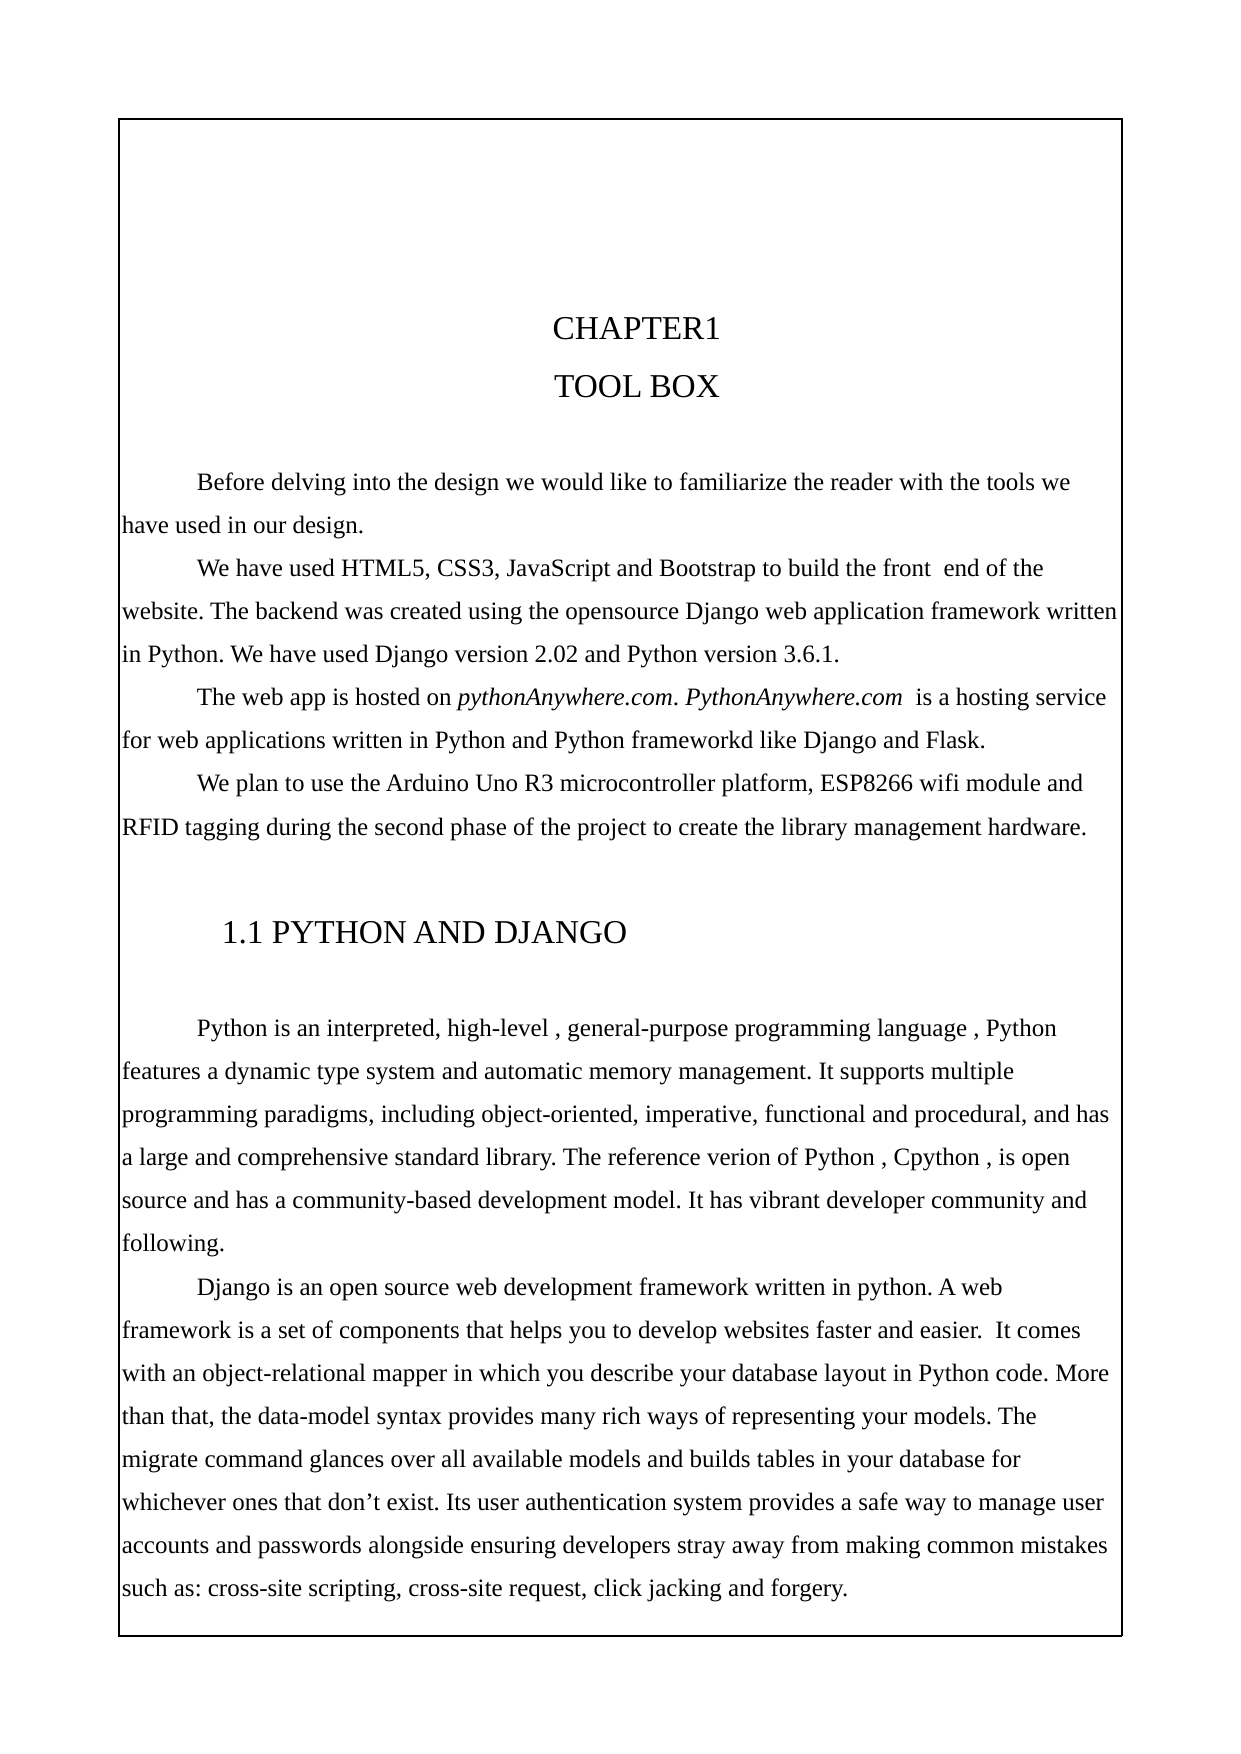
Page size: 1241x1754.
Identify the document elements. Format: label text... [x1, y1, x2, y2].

text Django is an open source web development framework written in python. A web framework is a set of components that helps you to develop websites faster and easier. It comes with an object-relational mapper in which you describe your database layout in Python code. More than that, the data-model syntax provides many rich ways of representing your models. The migrate command glances over all available models and builds tables in your database for whichever ones that don’t exist. Its user authentication system provides a safe way to manage user accounts and passwords alongside ensuring developers stray away from making common mistakes such as: cross-site scripting, cross-site request, click jacking and forgery. [122, 1272, 1118, 1602]
text Python is an interpreted, high-level , general-purpose programming language , Python features a dynamic type system and automatic memory management. It supports multiple programming paradigms, including object-oriented, imperative, functional and procedural, and has a large and comprehensive standard library. The reference verion of Python , Cpython , is open source and has a community-based development model. It has vibrant developer community and following. [122, 1013, 1118, 1257]
text Before delving into the design we would like to familiarize the reader with the tools we have used in our design. [122, 467, 1118, 538]
text The web app is hosted on pythonAnywhere.com. PythonAnywhere.com is a hosting service for web applications written in Python and Python frameworkd like Django and Flask. [122, 682, 1118, 754]
text CHAPTER1 [122, 308, 1118, 347]
text 1.1 PYTHON AND DJANGO [122, 912, 1118, 951]
text We plan to use the Arduino Uno R3 microcontroller platform, ESP8266 wifi module and RFID tagging during the second phase of the project to create the library management hardware. [122, 768, 1118, 840]
text We have used HTML5, CSS3, JavaScript and Bootstrap to build the front end of the website. The backend was created using the opensource Django web application framework written in Python. We have used Django version 2.02 and Python version 3.6.1. [122, 553, 1118, 668]
text TOOL BOX [122, 366, 1118, 404]
